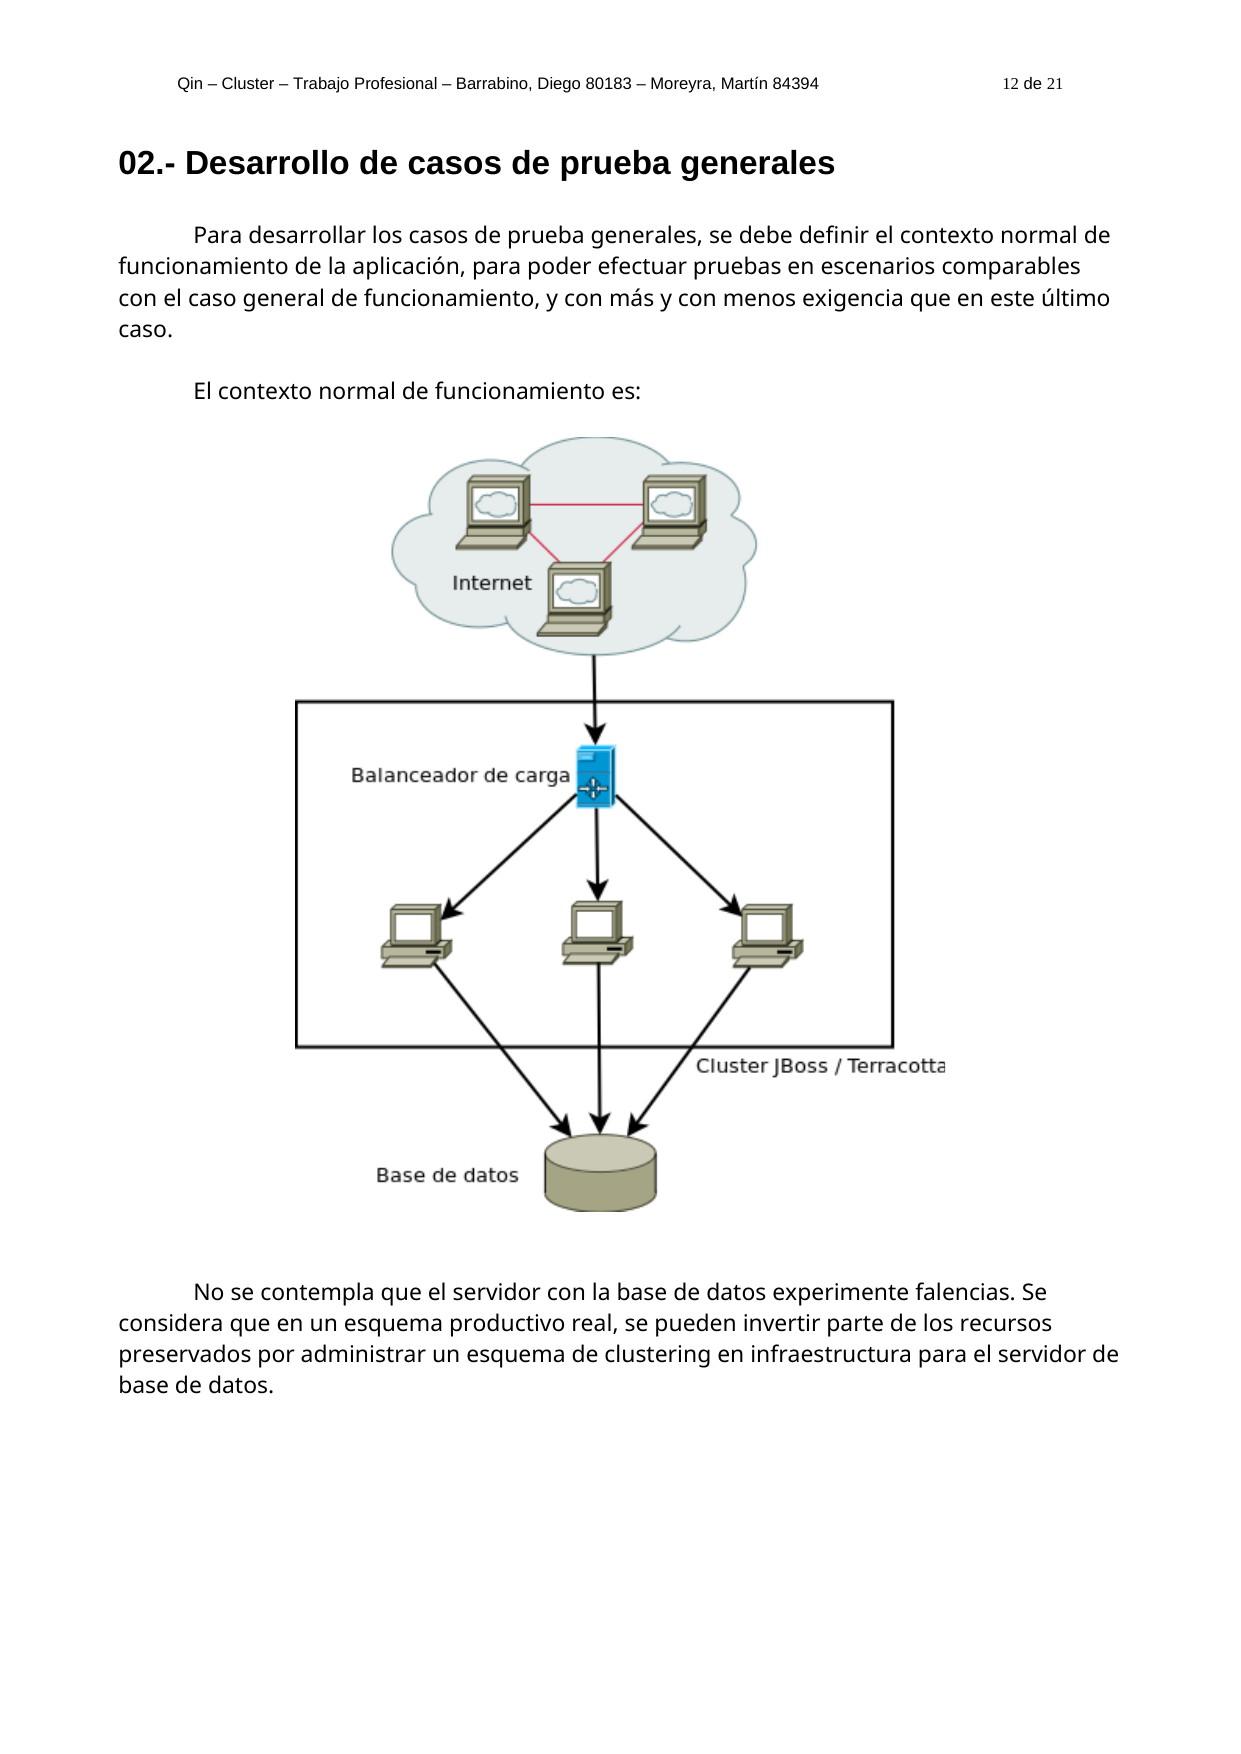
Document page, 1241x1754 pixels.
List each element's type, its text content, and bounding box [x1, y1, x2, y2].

text No se contempla que el servidor con la base de datos experimente falencias. Se considera que en un esquema productivo real, se pueden invertir parte de los recursos preservados por administrar un esquema de clustering en infraestructura para el servidor de base de datos. [118, 1276, 1122, 1401]
subtitle 02.- Desarrollo de casos de prueba generales [118, 143, 1122, 182]
text Para desarrollar los casos de prueba generales, se debe definir el contexto normal de funcionamiento de la aplicación, para poder efectuar pruebas en escenarios comparables con el caso general de funcionamiento, y con más y con menos exigencia que en este último caso. [118, 219, 1122, 344]
text El contexto normal de funcionamiento es: [118, 375, 1122, 407]
picture [295, 437, 946, 1212]
